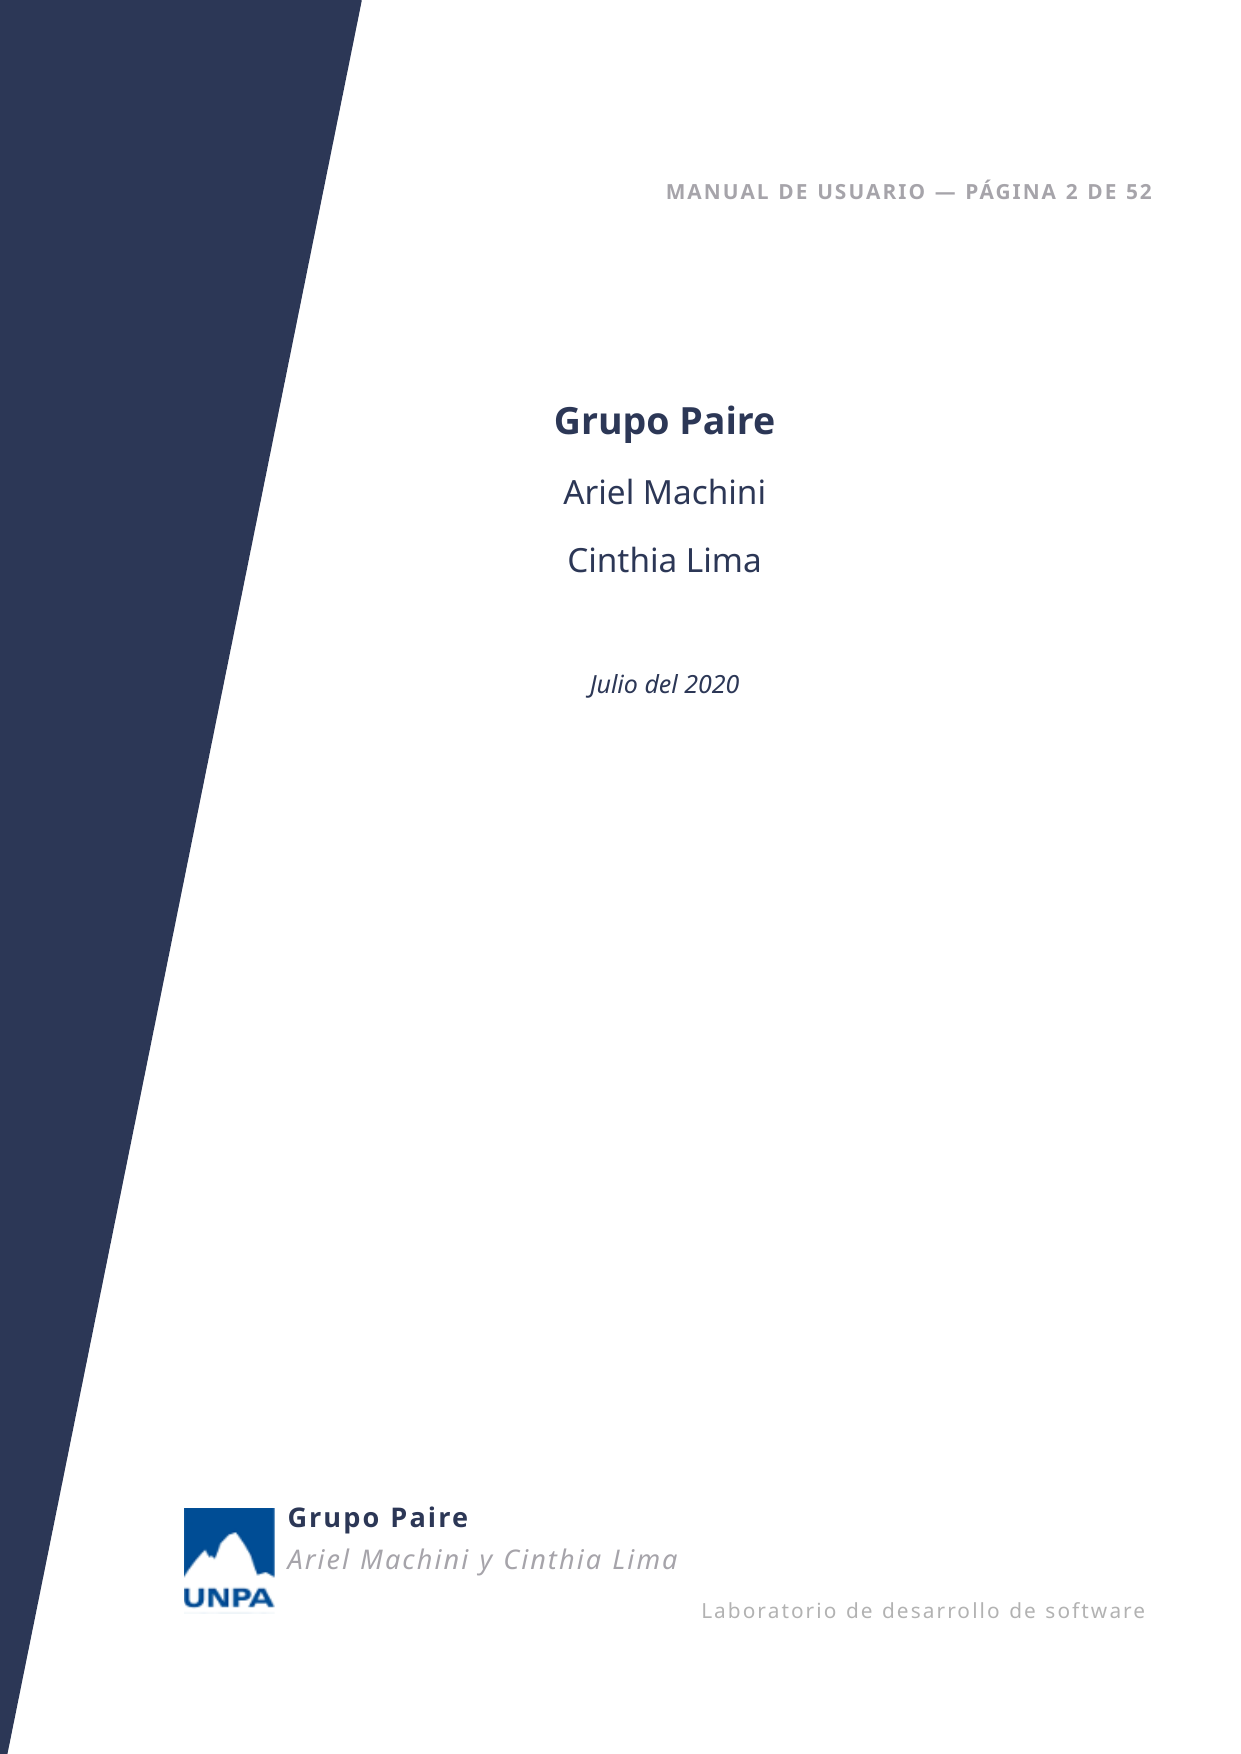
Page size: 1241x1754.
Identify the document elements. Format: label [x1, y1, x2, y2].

picture [184, 1508, 275, 1614]
